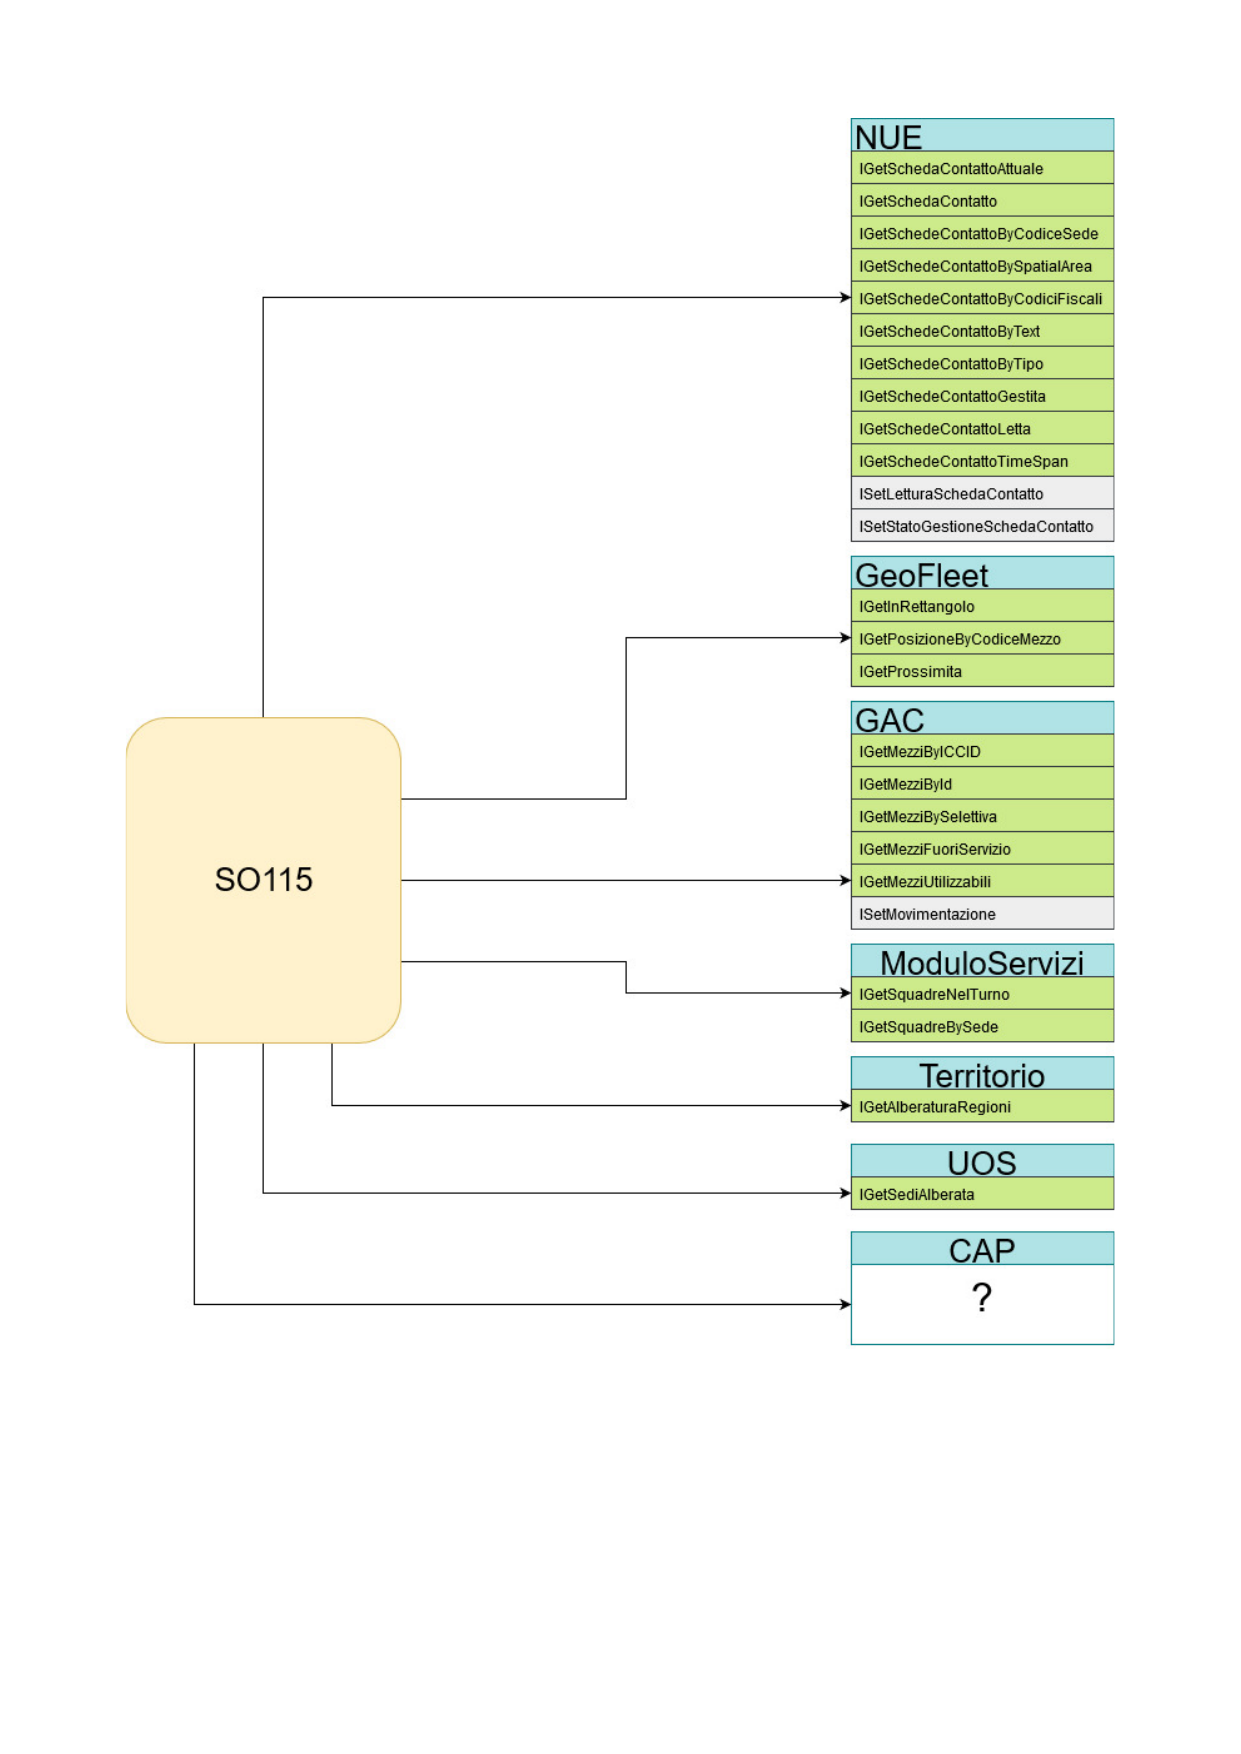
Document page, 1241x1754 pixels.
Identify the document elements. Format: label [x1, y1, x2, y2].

picture [125, 118, 1115, 1349]
